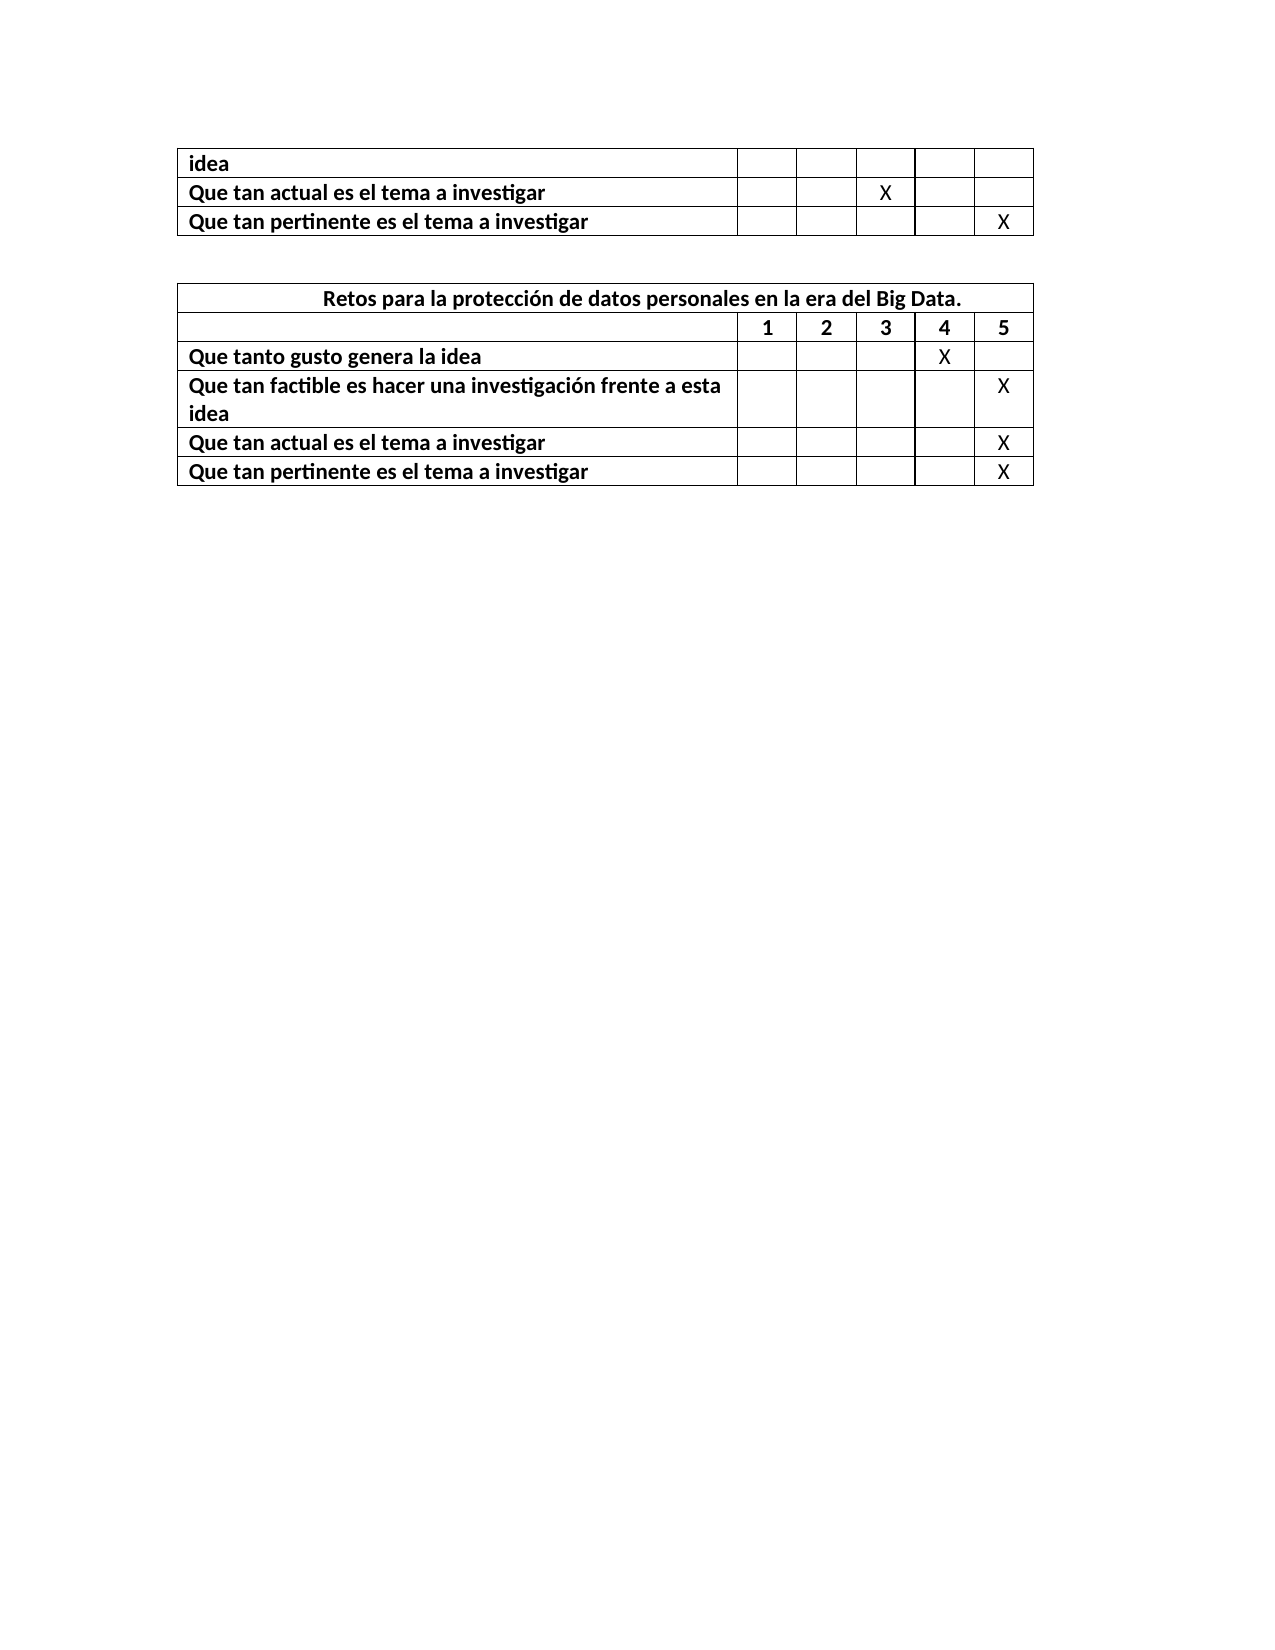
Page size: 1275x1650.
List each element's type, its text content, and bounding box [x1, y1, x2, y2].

table_cell 1 [738, 313, 796, 341]
table_cell X [975, 207, 1033, 235]
table_cell [738, 207, 796, 235]
table_cell [916, 457, 974, 485]
table_cell Que tan actual es el tema a investigar [178, 178, 737, 206]
table_cell [857, 428, 914, 456]
table_cell X [857, 178, 914, 206]
table_cell [857, 457, 914, 485]
table_cell [178, 313, 737, 341]
table_cell [916, 149, 974, 177]
table_cell [857, 149, 914, 177]
table_cell Que tan pertinente es el tema a investigar [178, 207, 737, 235]
table_cell [975, 342, 1033, 370]
table_cell [738, 178, 796, 206]
table_cell [738, 457, 796, 485]
table_cell X [975, 457, 1033, 485]
table_cell Que tanto gusto genera la idea [178, 342, 737, 370]
table_cell X [975, 428, 1033, 456]
table_cell [797, 428, 856, 456]
table_cell 4 [916, 313, 974, 341]
table_cell X [975, 371, 1033, 427]
table_cell 2 [797, 313, 856, 341]
table_cell [797, 342, 856, 370]
table_cell [857, 371, 914, 427]
table_cell [797, 371, 856, 427]
table_cell Que tan actual es el tema a investigar [178, 428, 737, 456]
table_cell [916, 207, 974, 235]
table_cell [916, 178, 974, 206]
table_cell [857, 207, 914, 235]
table_cell [916, 371, 974, 427]
table_cell [975, 149, 1033, 177]
table_cell idea [178, 149, 737, 177]
table_cell Que tan pertinente es el tema a investigar [178, 457, 737, 485]
table_cell [797, 207, 856, 235]
table_cell X [916, 342, 974, 370]
table_cell [975, 178, 1033, 206]
table_cell 5 [975, 313, 1033, 341]
table_cell [797, 178, 856, 206]
table_cell [738, 342, 796, 370]
table_cell [738, 149, 796, 177]
table_cell 3 [857, 313, 914, 341]
table_cell [797, 457, 856, 485]
table_cell [916, 428, 974, 456]
table_cell Que tan factible es hacer una investigación frente a esta idea [178, 371, 737, 427]
table_cell [857, 342, 914, 370]
table_header Retos para la protección de datos personales en la era del Big Data. [178, 284, 1033, 312]
table_cell [797, 149, 856, 177]
table_cell [738, 371, 796, 427]
table_cell [738, 428, 796, 456]
